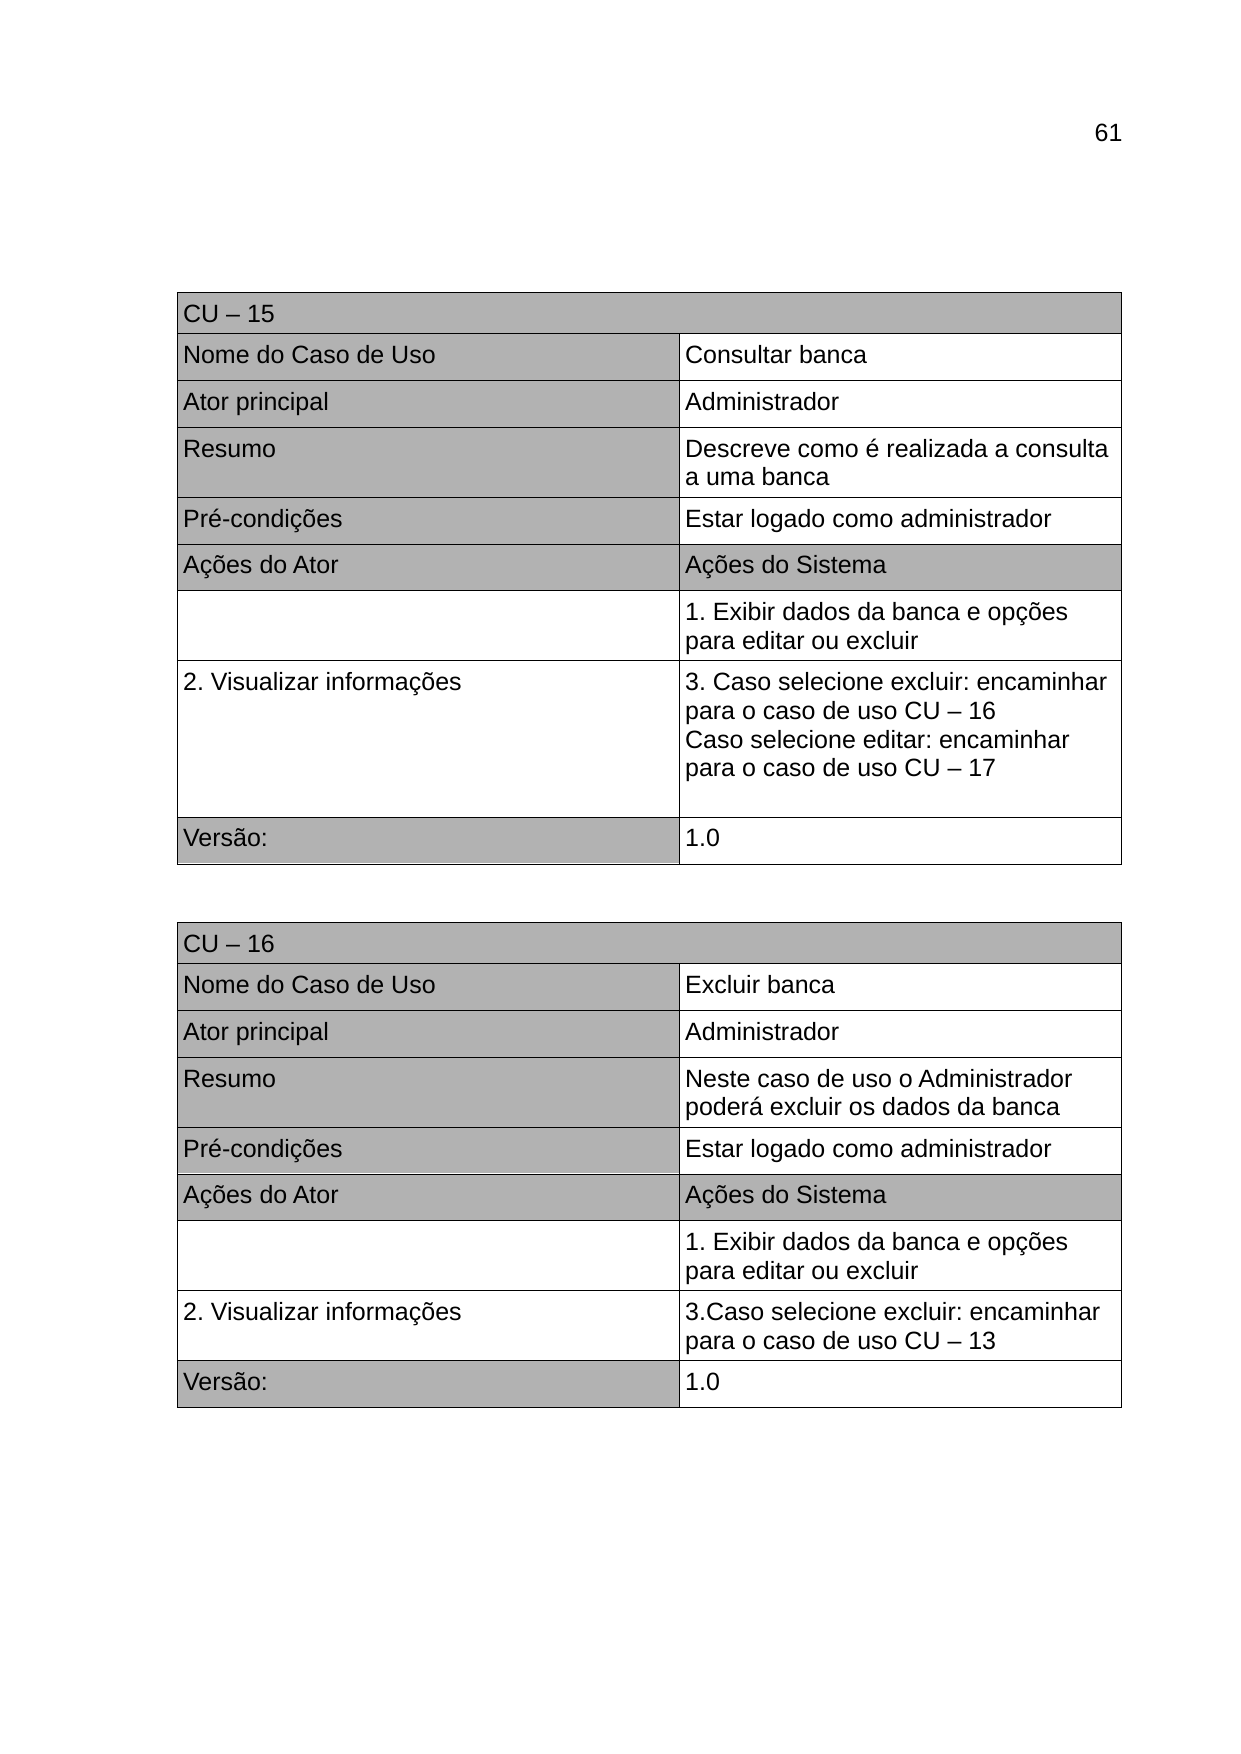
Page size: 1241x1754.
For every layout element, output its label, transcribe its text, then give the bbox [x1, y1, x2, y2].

table_cell [178, 1221, 679, 1290]
table_cell 1. Exibir dados da banca e opções para editar ou excluir [680, 1221, 1121, 1290]
table_cell Pré-condições [178, 1128, 679, 1173]
table_cell Estar logado como administrador [680, 498, 1121, 544]
table_cell Consultar banca [680, 334, 1121, 380]
table_cell 3.Caso selecione excluir: encaminhar para o caso de uso CU – 13 [680, 1291, 1121, 1360]
table_cell Versão: [178, 1361, 679, 1407]
table_cell Ações do Sistema [680, 1175, 1121, 1220]
table_cell Ator principal [178, 381, 679, 427]
table_cell Estar logado como administrador [680, 1128, 1121, 1173]
table_cell Nome do Caso de Uso [178, 334, 679, 380]
table_cell 1. Exibir dados da banca e opções para editar ou excluir [680, 591, 1121, 660]
table_cell Ações do Sistema [680, 545, 1121, 590]
table_cell Administrador [680, 381, 1121, 427]
table_cell Ações do Ator [178, 545, 679, 590]
table_cell Pré-condições [178, 498, 679, 544]
table_cell Ator principal [178, 1011, 679, 1057]
table_cell 2. Visualizar informações [178, 661, 679, 817]
table_header CU – 16 [178, 923, 1121, 963]
table_cell [178, 591, 679, 660]
table_cell Ações do Ator [178, 1175, 679, 1220]
table_cell Nome do Caso de Uso [178, 964, 679, 1010]
table_cell Resumo [178, 428, 679, 497]
table_header CU – 15 [178, 293, 1121, 333]
table_cell Descreve como é realizada a consulta a uma banca [680, 428, 1121, 497]
table_cell Excluir banca [680, 964, 1121, 1010]
table_cell Neste caso de uso o Administrador poderá excluir os dados da banca [680, 1058, 1121, 1127]
table_cell Administrador [680, 1011, 1121, 1057]
table_cell 2. Visualizar informações [178, 1291, 679, 1360]
table_cell Resumo [178, 1058, 679, 1127]
table_cell 1.0 [680, 818, 1121, 863]
table_cell 3. Caso selecione excluir: encaminhar para o caso de uso CU – 16 Caso selecione editar: encaminhar para o caso de uso CU – 17 [680, 661, 1121, 817]
table_cell Versão: [178, 818, 679, 863]
table_cell 1.0 [680, 1361, 1121, 1407]
